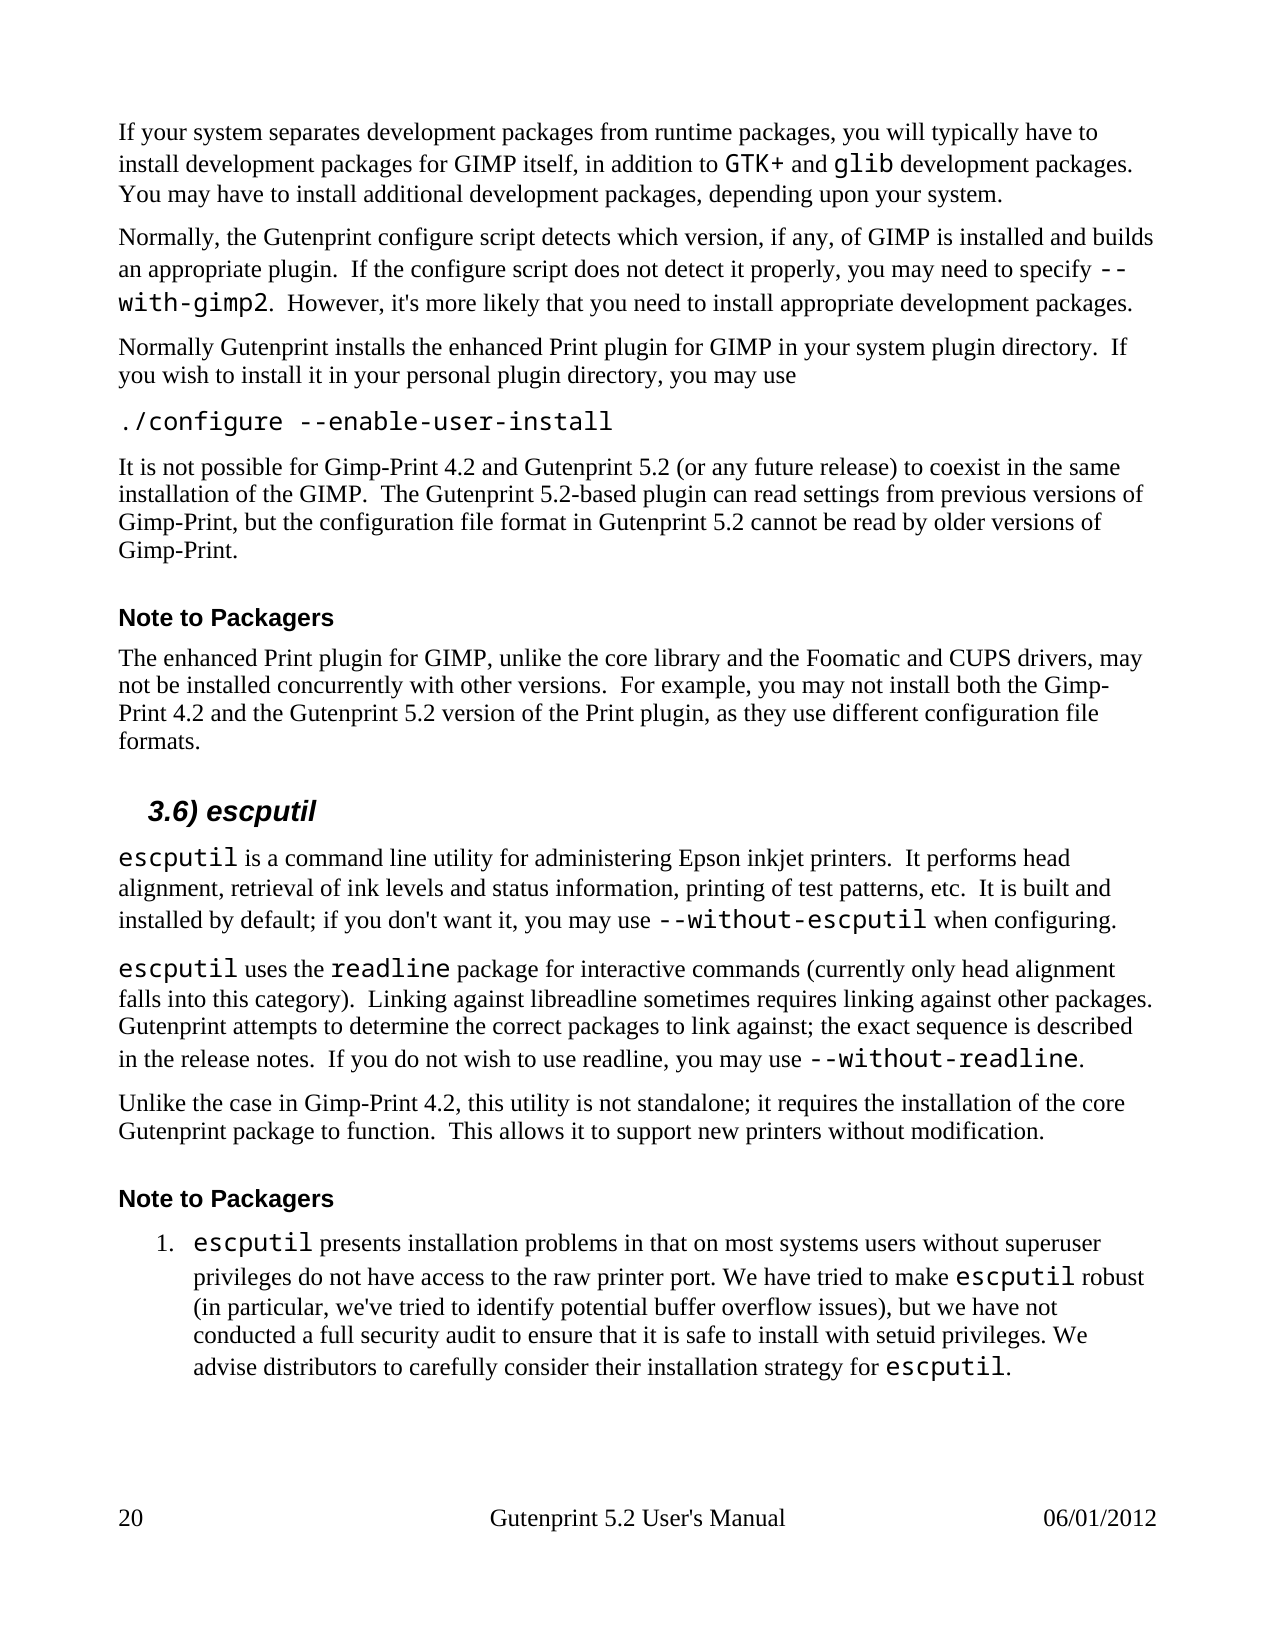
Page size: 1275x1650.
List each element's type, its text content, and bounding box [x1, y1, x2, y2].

subtitle escputil [148, 795, 1157, 827]
text escputil uses the readline package for interactive commands (currently only head alignment falls into this category). Linking against libreadline sometimes requires linking against other packages. Gutenprint attempts to determine the correct packages to link against; the exact sequence is described in the release notes. If you do not wish to use readline, you may use --without-readline. [118, 951, 1157, 1074]
list escputil presents installation problems in that on most systems users without superuser privileges do not have access to the raw printer port. We have tried to make escputil robust (in particular, we've tried to identify potential buffer overflow issues), but we have not conducted a full security audit to ensure that it is safe to install with setuid privileges. We advise distributors to carefully consider their installation strategy for escputil. [156, 1225, 1157, 1382]
text The enhanced Print plugin for GIMP, unlike the core library and the Foomatic and CUPS drivers, may not be installed concurrently with other versions. For example, you may not install both the Gimp-Print 4.2 and the Gutenprint 5.2 version of the Print plugin, as they use different configuration file formats. [118, 644, 1157, 755]
subtitle Note to Packagers [118, 1185, 1157, 1212]
text If your system separates development packages from runtime packages, you will typically have to install development packages for GIMP itself, in addition to GTK+ and glib development packages. You may have to install additional development packages, depending upon your system. [118, 118, 1157, 208]
subtitle Note to Packagers [118, 604, 1157, 631]
text It is not possible for Gimp-Print 4.2 and Gutenprint 5.2 (or any future release) to coexist in the same installation of the GIMP. The Gutenprint 5.2-based plugin can read settings from previous versions of Gimp-Print, but the configuration file format in Gutenprint 5.2 cannot be read by older versions of Gimp-Print. [118, 453, 1157, 564]
text escputil is a command line utility for administering Epson inkjet printers. It performs head alignment, retrieval of ink levels and status information, printing of test patterns, etc. It is built and installed by default; if you don't want it, you may use --without-escputil when configuring. [118, 840, 1157, 936]
text Normally, the Gutenprint configure script detects which version, if any, of GIMP is installed and builds an appropriate plugin. If the configure script does not detect it properly, you may need to specify --with-gimp2. However, it's more likely that you need to install appropriate development packages. [118, 223, 1157, 318]
text Unlike the case in Gimp-Print 4.2, this utility is not standalone; it requires the installation of the core Gutenprint package to function. This allows it to support new printers without modification. [118, 1089, 1157, 1145]
text Normally Gutenprint installs the enhanced Print plugin for GIMP in your system plugin directory. If you wish to install it in your personal plugin directory, you may use [118, 333, 1157, 389]
text ./configure --enable-user-install [118, 404, 1157, 438]
